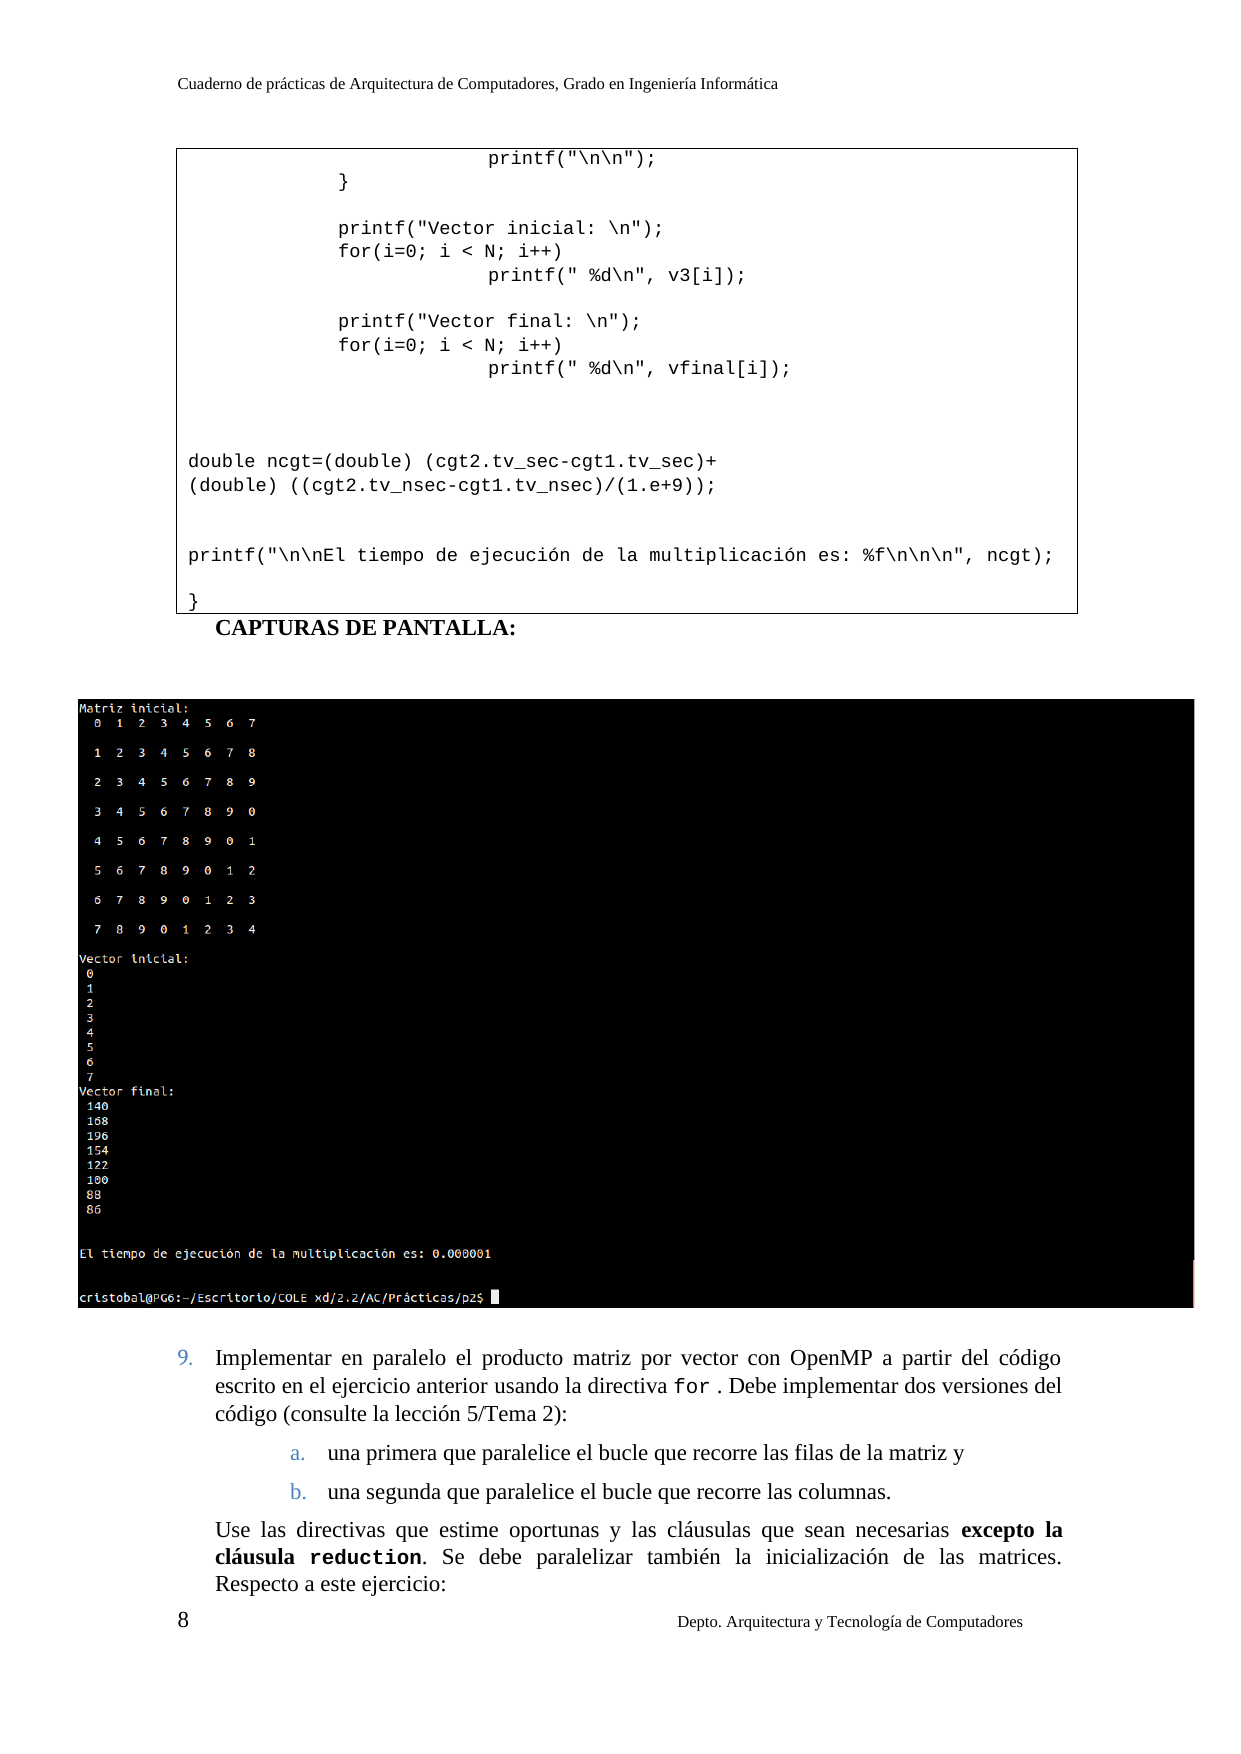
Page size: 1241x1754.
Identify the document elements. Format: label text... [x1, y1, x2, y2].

picture [78, 699, 1195, 1308]
list Use las directivas que estime oportunas y las cláusulas que sean necesarias excepto la cláusula reduction. Se debe paralelizar también la inicialización de las matrices. Respecto a este ejercicio: [215, 1517, 1063, 1597]
list Implementar en paralelo el producto matriz por vector con OpenMP a partir del código escrito en el ejercicio anterior usando la directiva for . Debe implementar dos versiones del código (consulte la lección 5/Tema 2): [177, 1344, 1063, 1426]
list una primera que paralelice el bucle que recorre las filas de la matriz y [290, 1439, 1063, 1465]
list una segunda que paralelice el bucle que recorre las columnas. [290, 1478, 1063, 1504]
table_header printf("\n\n"); } printf("Vector inicial: \n"); for(i=0; i < N; i++) printf(" %d\n", v3[i]); printf("Vector final: \n"); for(i=0; i < N; i++) printf(" %d\n", vfinal[i]); double ncgt=(double) (cgt2.tv_sec-cgt1.tv_sec)+ (double) ((cgt2.tv_nsec-cgt1.tv_nsec)/(1.e+9)); printf("\n\nEl tiempo de ejecución de la multiplicación es: %f\n\n\n", ncgt); } [177, 149, 1077, 613]
text CAPTURAS DE PANTALLA: [215, 614, 1063, 641]
